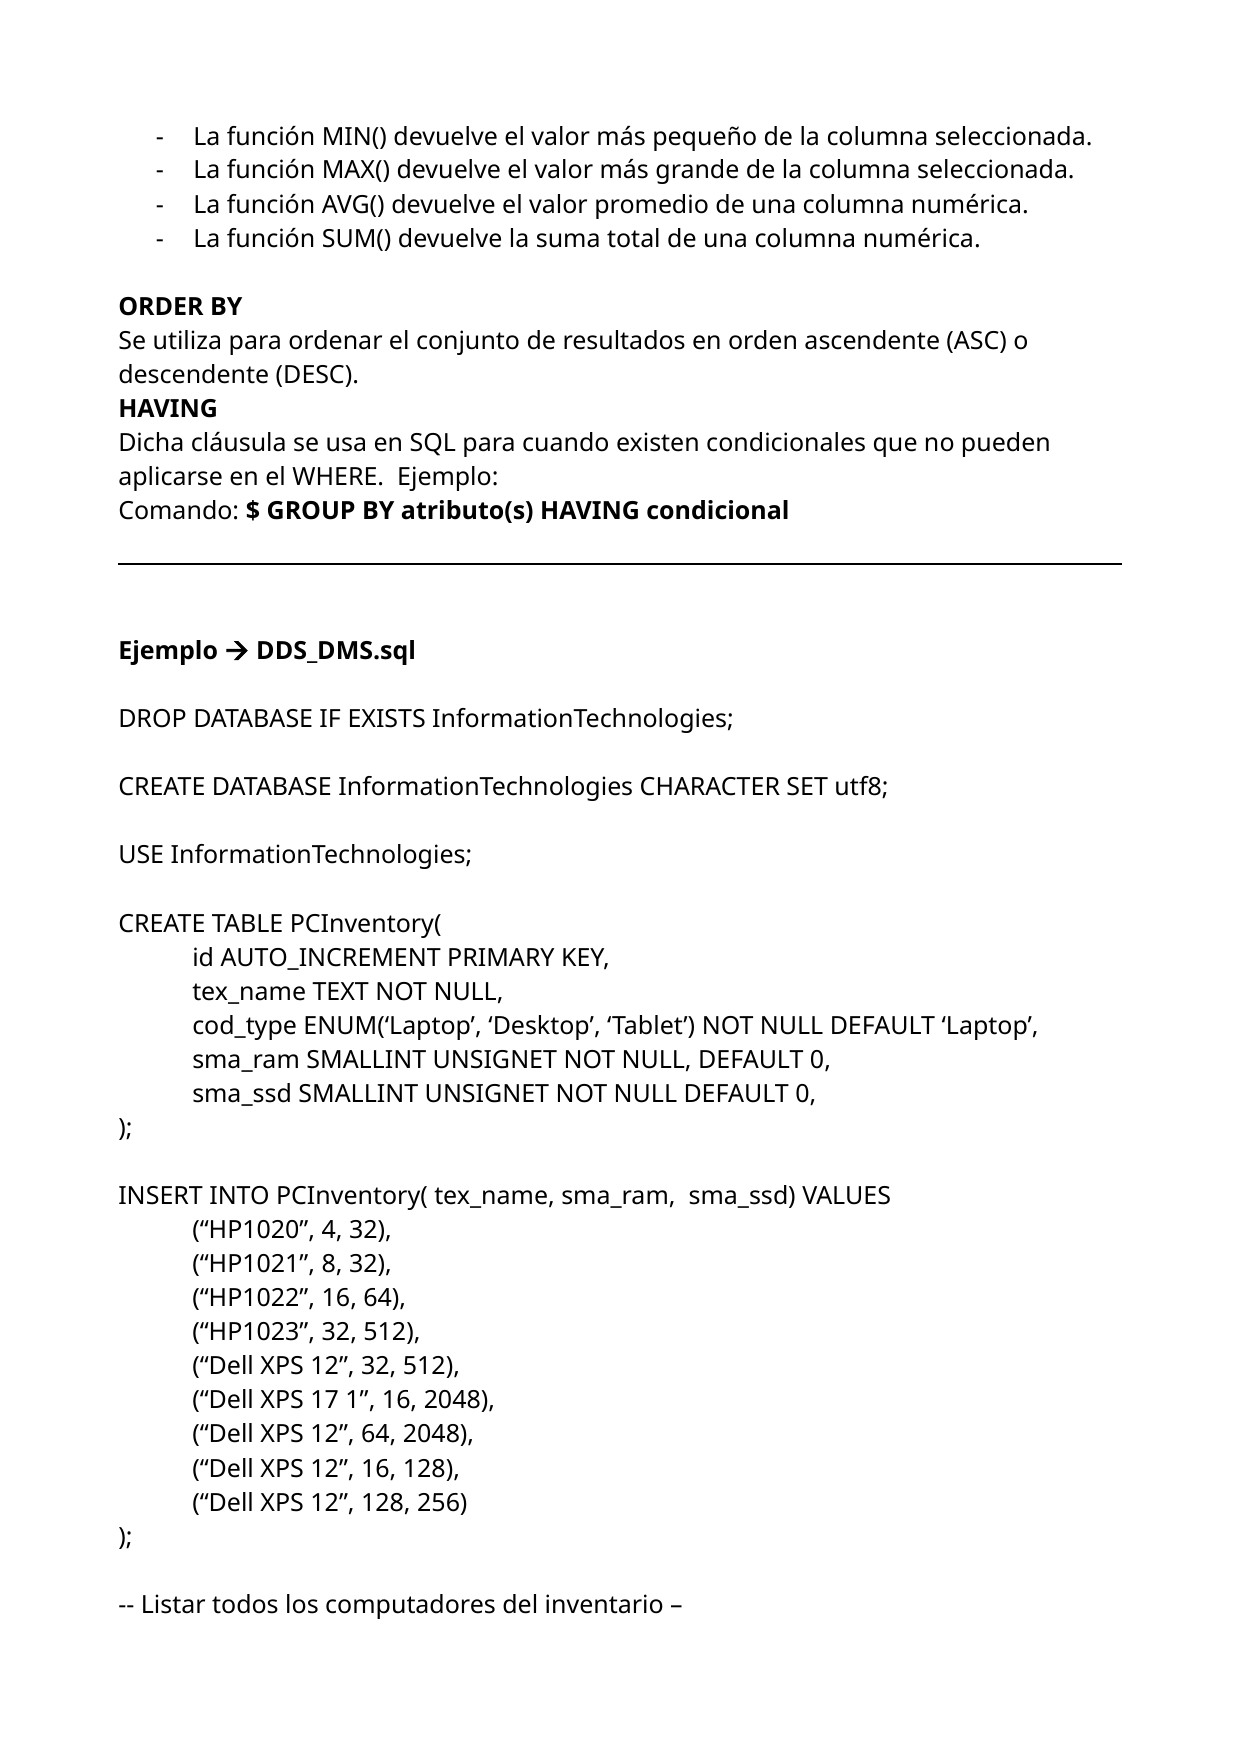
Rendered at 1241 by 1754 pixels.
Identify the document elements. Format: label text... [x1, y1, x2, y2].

text -- Listar todos los computadores del inventario – [118, 1586, 1122, 1621]
text (“HP1020”, 4, 32), [118, 1212, 1122, 1246]
text USE InformationTechnologies; [118, 837, 1122, 871]
text HAVING Dicha cláusula se usa en SQL para cuando existen condicionales que no pueden aplicarse en el WHERE. Ejemplo: [118, 391, 1122, 493]
text INSERT INTO PCInventory( tex_name, sma_ram, sma_ssd) VALUES [118, 1178, 1122, 1212]
text ORDER BY Se utiliza para ordenar el conjunto de resultados en orden ascendente (ASC) o descendente (DESC). [118, 288, 1122, 391]
text (“HP1021”, 8, 32), [118, 1246, 1122, 1280]
text cod_type ENUM(‘Laptop’, ‘Desktop’, ‘Tablet’) NOT NULL DEFAULT ‘Laptop’, [118, 1007, 1122, 1041]
text CREATE TABLE PCInventory( id AUTO_INCREMENT PRIMARY KEY, [118, 905, 1122, 973]
list La función AVG() devuelve el valor promedio de una columna numérica. [156, 186, 1122, 220]
text Comando: $ GROUP BY atributo(s) HAVING condicional [118, 493, 1122, 527]
list La función SUM() devuelve la suma total de una columna numérica. [156, 220, 1122, 254]
text Ejemplo  DDS_DMS.sql [118, 633, 1122, 667]
text (“HP1022”, 16, 64), [118, 1280, 1122, 1314]
text sma_ram SMALLINT UNSIGNET NOT NULL, DEFAULT 0, [118, 1041, 1122, 1076]
text ); [118, 1518, 1122, 1552]
text (“Dell XPS 17 1”, 16, 2048), [118, 1382, 1122, 1416]
text sma_ssd SMALLINT UNSIGNET NOT NULL DEFAULT 0, [118, 1076, 1122, 1109]
list La función MAX() devuelve el valor más grande de la columna seleccionada. [156, 152, 1122, 186]
text (“HP1023”, 32, 512), [118, 1314, 1122, 1348]
list La función MIN() devuelve el valor más pequeño de la columna seleccionada. [156, 118, 1122, 152]
text tex_name TEXT NOT NULL, [118, 973, 1122, 1007]
text ); [118, 1109, 1122, 1178]
text CREATE DATABASE InformationTechnologies CHARACTER SET utf8; [118, 769, 1122, 803]
text (“Dell XPS 12”, 32, 512), [118, 1348, 1122, 1382]
text (“Dell XPS 12”, 64, 2048), [118, 1416, 1122, 1450]
text (“Dell XPS 12”, 16, 128), [118, 1450, 1122, 1484]
text DROP DATABASE IF EXISTS InformationTechnologies; [118, 701, 1122, 735]
text (“Dell XPS 12”, 128, 256) [118, 1484, 1122, 1518]
